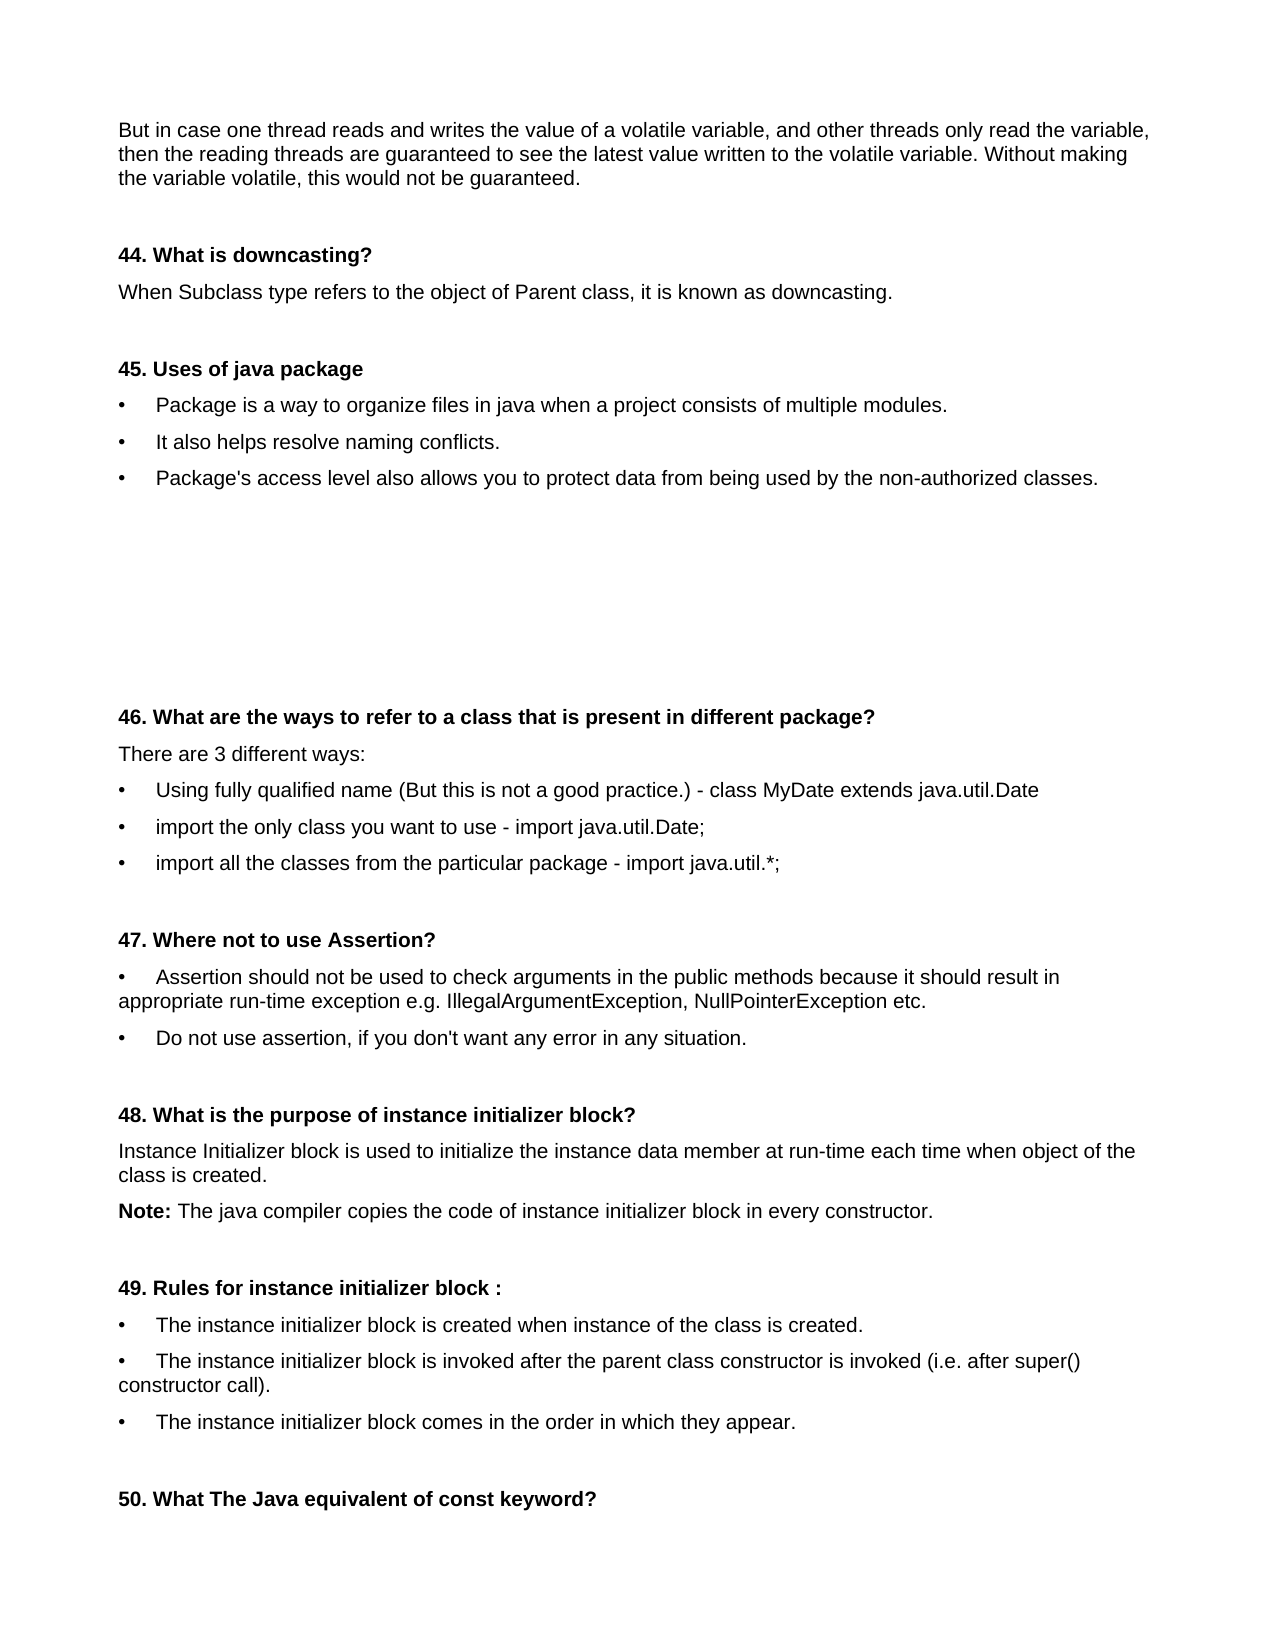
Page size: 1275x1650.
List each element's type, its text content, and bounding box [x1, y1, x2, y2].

text When Subclass type refers to the object of Parent class, it is known as downcasting. [118, 279, 1157, 303]
list import all the classes from the particular package - import java.util.*; [81, 851, 1157, 875]
list Package's access level also allows you to protect data from being used by the non-authorized classes. [81, 466, 1157, 490]
list Package is a way to organize files in java when a project consists of multiple modules. [81, 393, 1157, 417]
text 46. What are the ways to refer to a class that is present in different package? [118, 705, 1157, 729]
list The instance initializer block is created when instance of the class is created. [81, 1313, 1157, 1337]
text Instance Initializer block is used to initialize the instance data member at run-time each time when object of the class is created. [118, 1139, 1157, 1187]
text 49. Rules for instance initializer block : [118, 1276, 1157, 1300]
list It also helps resolve naming conflicts. [81, 429, 1157, 453]
text 44. What is downcasting? [118, 243, 1157, 267]
text But in case one thread reads and writes the value of a volatile variable, and other threads only read the variable, then the reading threads are guaranteed to see the latest value written to the volatile variable. Without making the variable volatile, this would not be guaranteed. [118, 118, 1157, 190]
text 47. Where not to use Assertion? [118, 928, 1157, 952]
list Using fully qualified name (But this is not a good practice.) - class MyDate extends java.util.Date [81, 778, 1157, 802]
text 45. Uses of java package [118, 356, 1157, 380]
list Do not use assertion, if you don't want any error in any situation. [81, 1025, 1157, 1049]
text 50. What The Java equivalent of const keyword? [118, 1487, 1157, 1511]
text 48. What is the purpose of instance initializer block? [118, 1102, 1157, 1126]
list Assertion should not be used to check arguments in the public methods because it should result in appropriate run-time exception e.g. IllegalArgumentException, NullPointerException etc. [81, 965, 1157, 1013]
list The instance initializer block is invoked after the parent class constructor is invoked (i.e. after super() constructor call). [81, 1349, 1157, 1397]
text There are 3 different ways: [118, 742, 1157, 766]
list The instance initializer block comes in the order in which they appear. [81, 1410, 1157, 1434]
text Note: The java compiler copies the code of instance initializer block in every constructor. [118, 1199, 1157, 1223]
list import the only class you want to use - import java.util.Date; [81, 815, 1157, 839]
